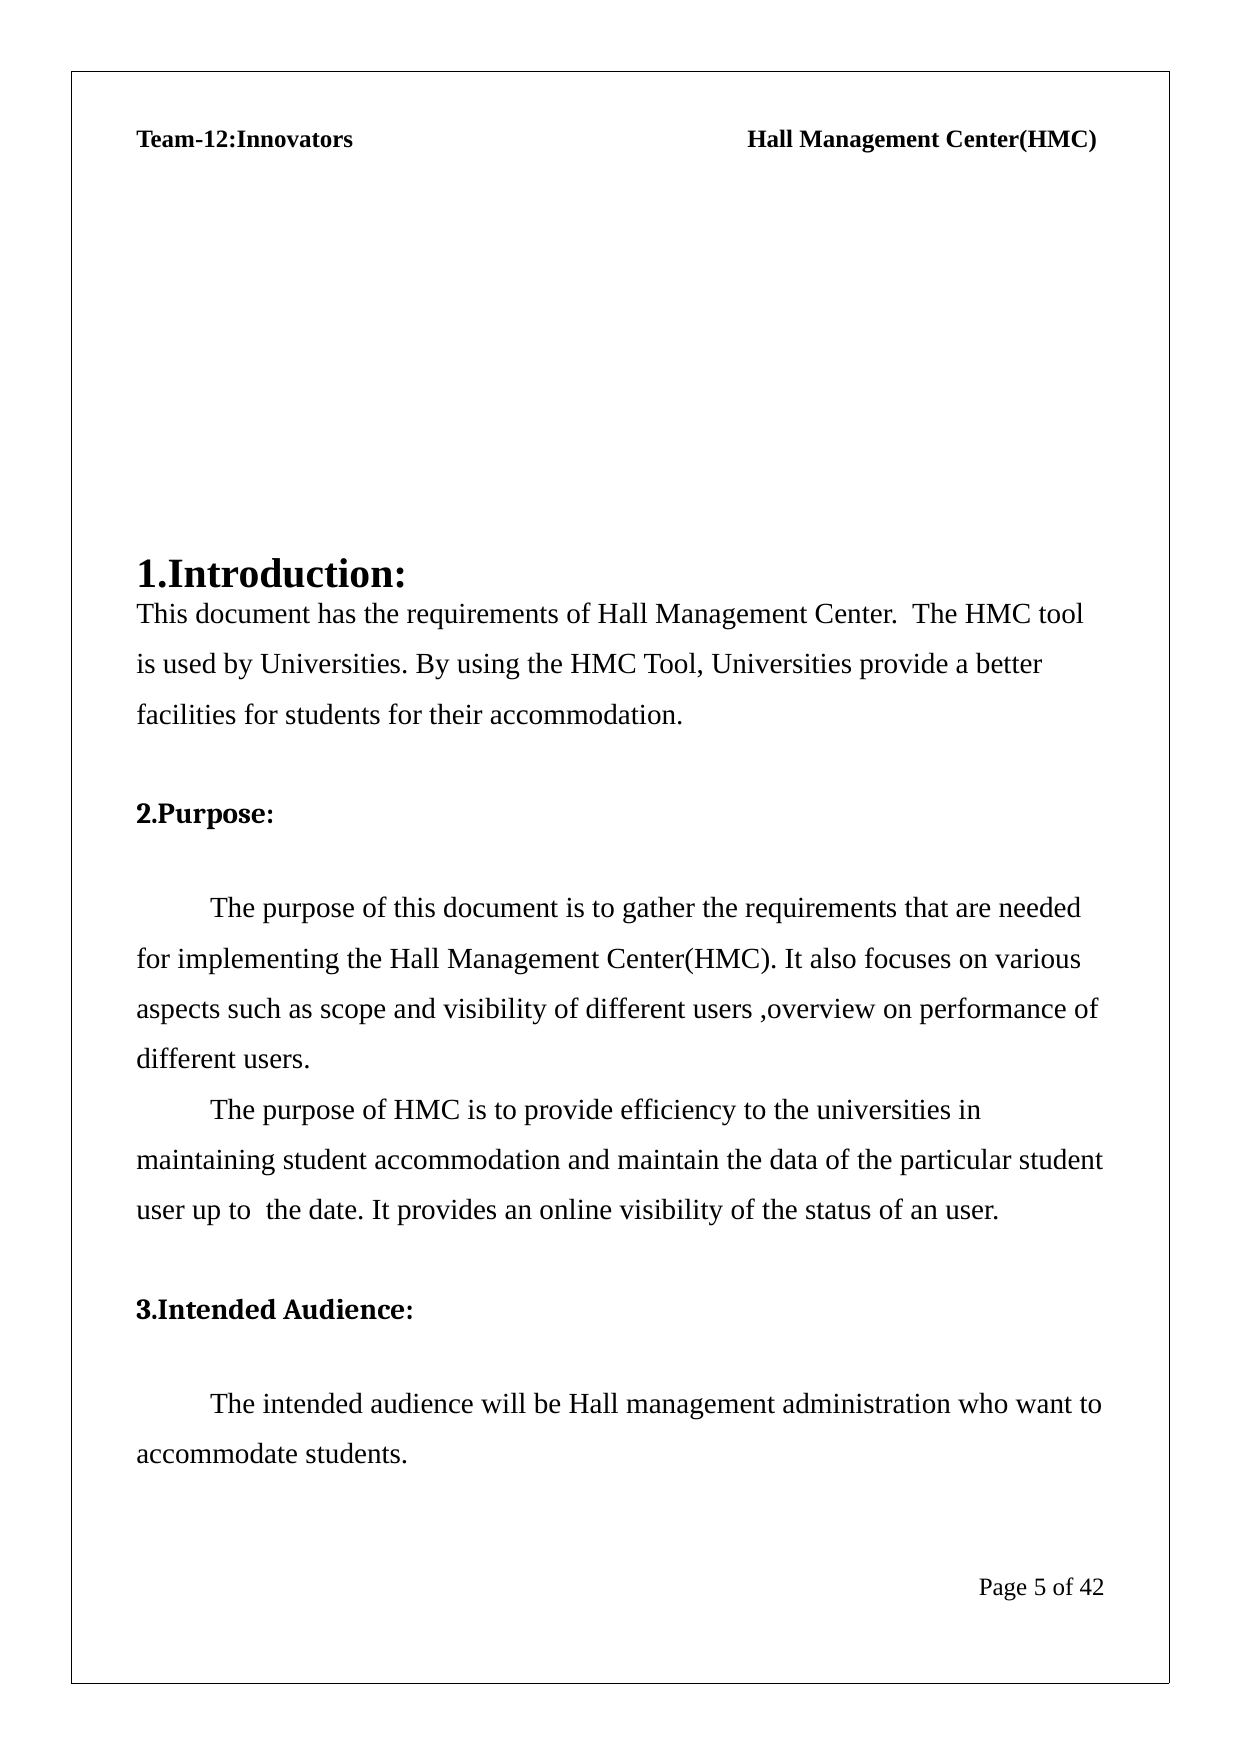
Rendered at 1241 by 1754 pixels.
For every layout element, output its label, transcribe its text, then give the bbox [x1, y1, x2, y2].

subtitle 3.Intended Audience: [136, 1293, 1104, 1326]
subtitle 2.Purpose: [136, 797, 1104, 831]
text The purpose of this document is to gather the requirements that are needed for implementing the Hall Management Center(HMC). It also focuses on various aspects such as scope and visibility of different users ,overview on performance of different users. [136, 891, 1104, 1075]
text The purpose of HMC is to provide efficiency to the universities in maintaining student accommodation and maintain the data of the particular student user up to the date. It provides an online visibility of the status of an user. [136, 1092, 1104, 1226]
text The intended audience will be Hall management administration who want to accommodate students. [136, 1386, 1104, 1470]
subtitle 1.Introduction: [136, 548, 1104, 596]
text This document has the requirements of Hall Management Center. The HMC tool is used by Universities. By using the HMC Tool, Universities provide a better facilities for students for their accommodation. [136, 596, 1104, 730]
